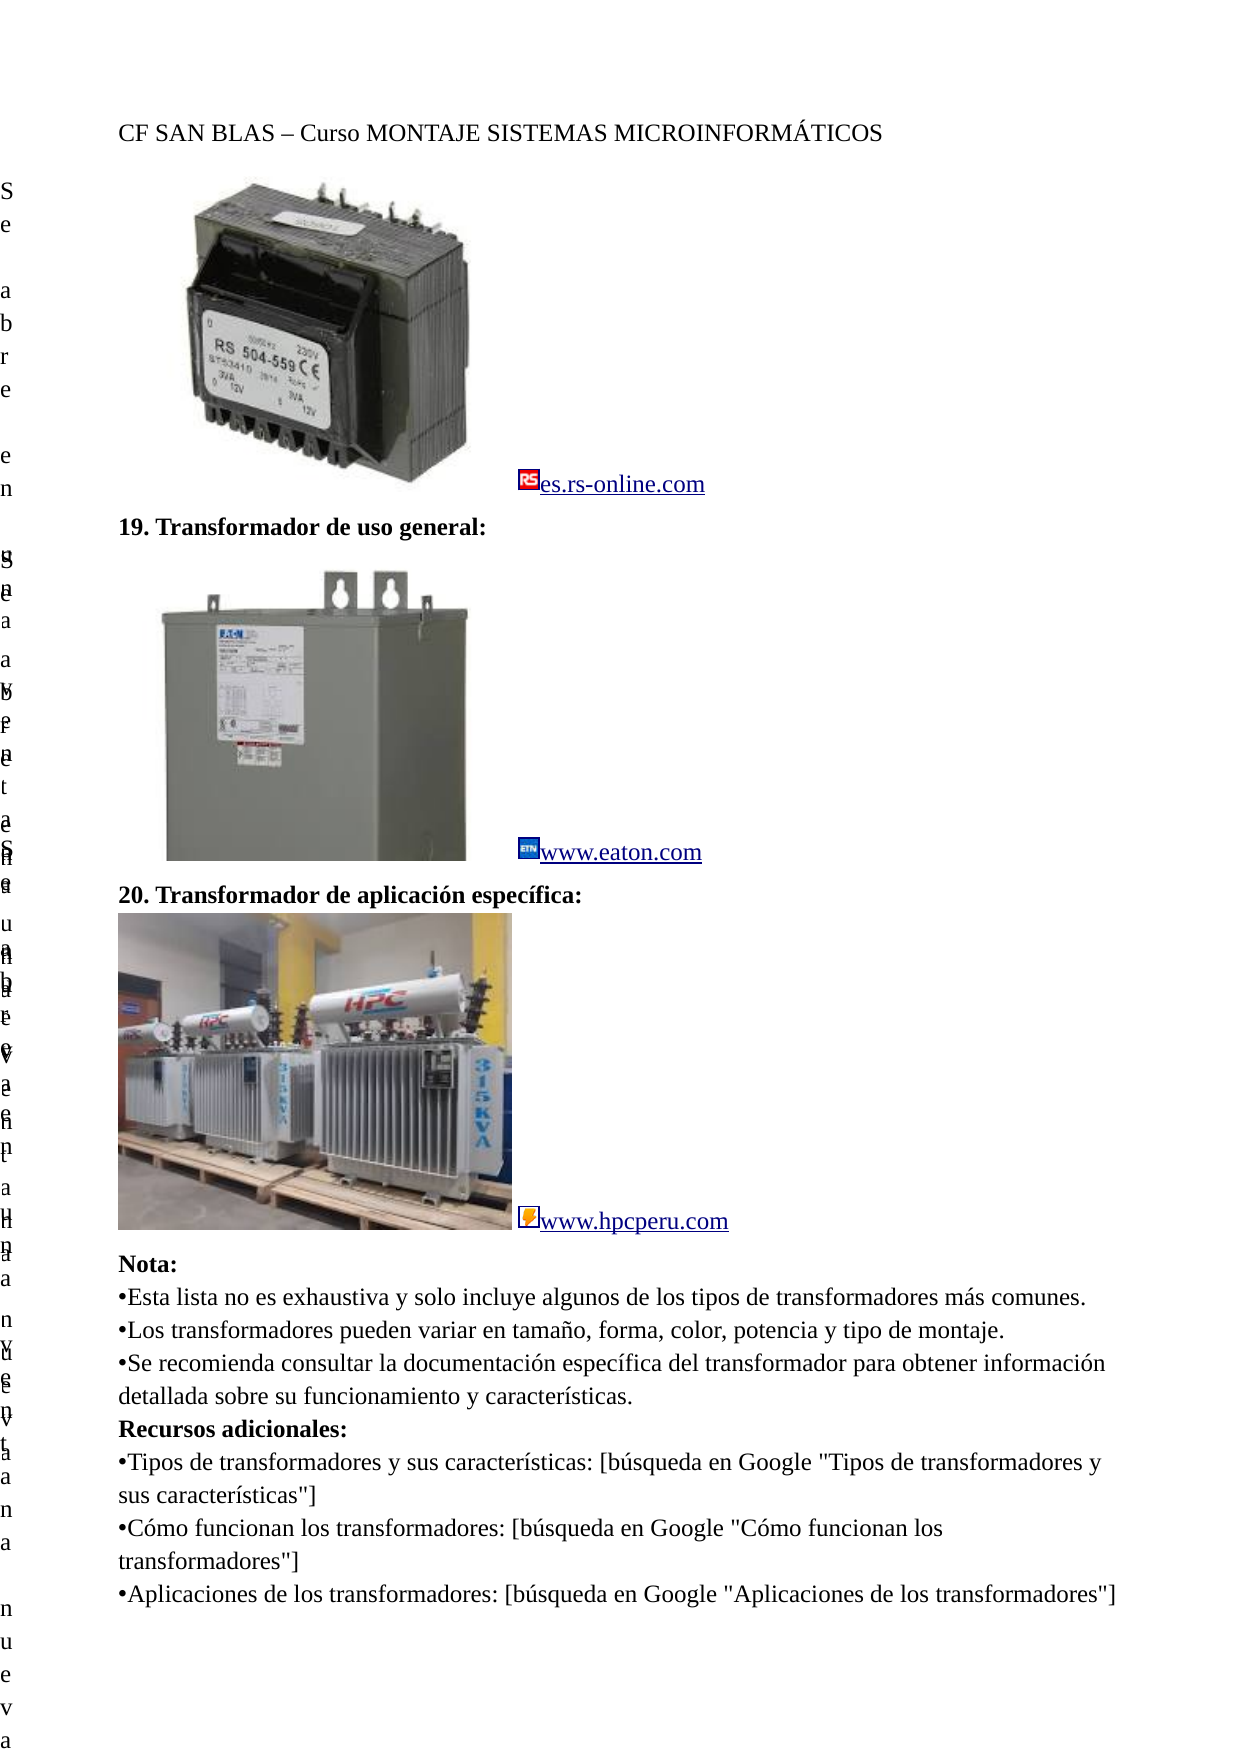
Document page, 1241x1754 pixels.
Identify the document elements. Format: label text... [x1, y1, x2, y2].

text 20. Transformador de aplicación específica: [118, 881, 1122, 909]
text Nota: [118, 1249, 1122, 1278]
list Cómo funcionan los transformadores: [búsqueda en Google "Cómo funcionan los transformadores"] [118, 1513, 1122, 1575]
list Los transformadores pueden variar en tamaño, forma, color, potencia y tipo de montaje. [118, 1315, 1122, 1344]
list Esta lista no es exhaustiva y solo incluye algunos de los tipos de transformadores más comunes. [118, 1282, 1122, 1311]
list Tipos de transformadores y sus características: [búsqueda en Google "Tipos de transformadores y sus características"] [118, 1447, 1122, 1509]
picture [520, 470, 538, 489]
picture [118, 176, 512, 492]
text es.rs-online.com [118, 176, 1122, 497]
text www.hpcperu.com [118, 914, 1122, 1235]
picture [520, 1207, 538, 1226]
picture [118, 913, 512, 1230]
picture [520, 839, 538, 858]
text 19. Transformador de uso general: [118, 512, 1122, 541]
list Aplicaciones de los transformadores: [búsqueda en Google "Aplicaciones de los transformadores"] [118, 1579, 1122, 1608]
text Recursos adicionales: [118, 1414, 1122, 1443]
picture [118, 545, 512, 861]
text www.eaton.com [118, 545, 1122, 866]
list Se recomienda consultar la documentación específica del transformador para obtener información detallada sobre su funcionamiento y características. [118, 1348, 1122, 1410]
